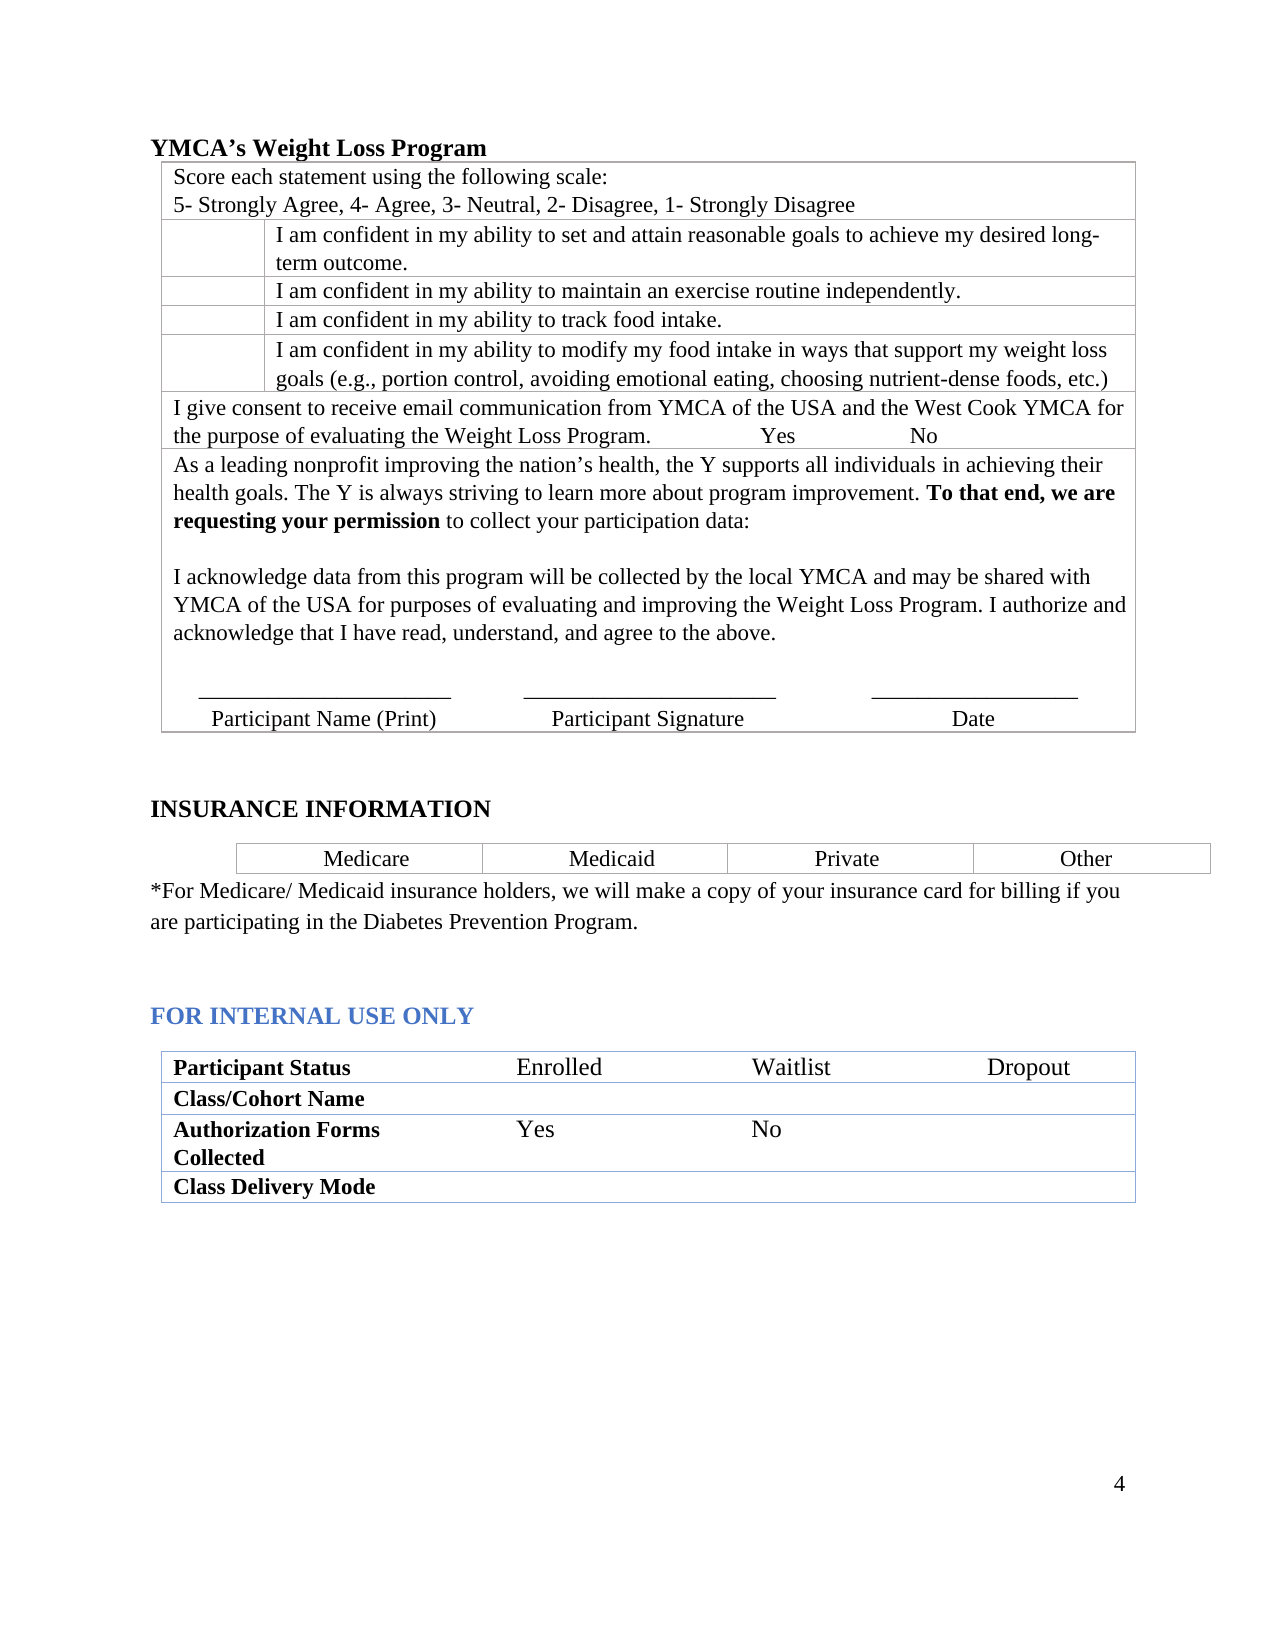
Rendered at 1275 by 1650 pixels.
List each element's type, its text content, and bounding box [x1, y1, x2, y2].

table_cell I am confident in my ability to set and attain reasonable goals to achieve my desired long- term outcome. [265, 220, 1135, 276]
text FOR INTERNAL USE ONLY [150, 1002, 1147, 1030]
table_header Private [728, 844, 973, 872]
table_cell I am confident in my ability to maintain an exercise routine independently. [265, 277, 1135, 305]
table_cell Authorization Forms Yes No Collected [162, 1115, 1135, 1171]
table_cell I am confident in my ability to modify my food intake in ways that support my weight loss goals (e.g., portion control, avoiding emotional eating, choosing nutrient-dense foods, etc.) [265, 335, 1135, 391]
table_cell [162, 306, 264, 334]
table_header Score each statement using the following scale: 5- Strongly Agree, 4- Agree, 3- Neutral, 2- Disagree, 1- Strongly Disagree [162, 163, 1135, 218]
table_cell I am confident in my ability to track food intake. [265, 306, 1135, 334]
table_cell Class/Cohort Name [162, 1083, 1135, 1114]
text *For Medicare/ Medicaid insurance holders, we will make a copy of your insurance card for billing if you are participating in the Diabetes Prevention Program. [150, 874, 1147, 934]
table_header Participant Status Enrolled Waitlist Dropout [162, 1052, 1135, 1082]
table_cell [162, 277, 264, 305]
table_cell [162, 335, 264, 391]
table_cell I give consent to receive email communication from YMCA of the USA and the West Cook YMCA for the purpose of evaluating the Weight Loss Program. Yes No [162, 392, 1135, 448]
table_cell [162, 220, 264, 276]
table_cell Class Delivery Mode [162, 1172, 1135, 1202]
text INSURANCE INFORMATION [150, 795, 1147, 823]
text YMCA’s Weight Loss Program [150, 134, 1147, 161]
table_header Medicare [237, 844, 482, 872]
table_header Other [974, 844, 1210, 872]
table_header Medicaid [483, 844, 727, 872]
table_cell As a leading nonprofit improving the nation’s health, the Y supports all individuals in achieving their health goals. The Y is always striving to learn more about program improvement. To that end, we are requesting your permission to collect your participation data: I acknowledge data from this program will be collected by the local YMCA and may be shared with YMCA of the USA for purposes of evaluating and improving the Weight Loss Program. I authorize and acknowledge that I have read, understand, and agree to the above. ______________________ ______________________ __________________ Participant Name (Print) Participant Signature Date [162, 449, 1135, 731]
